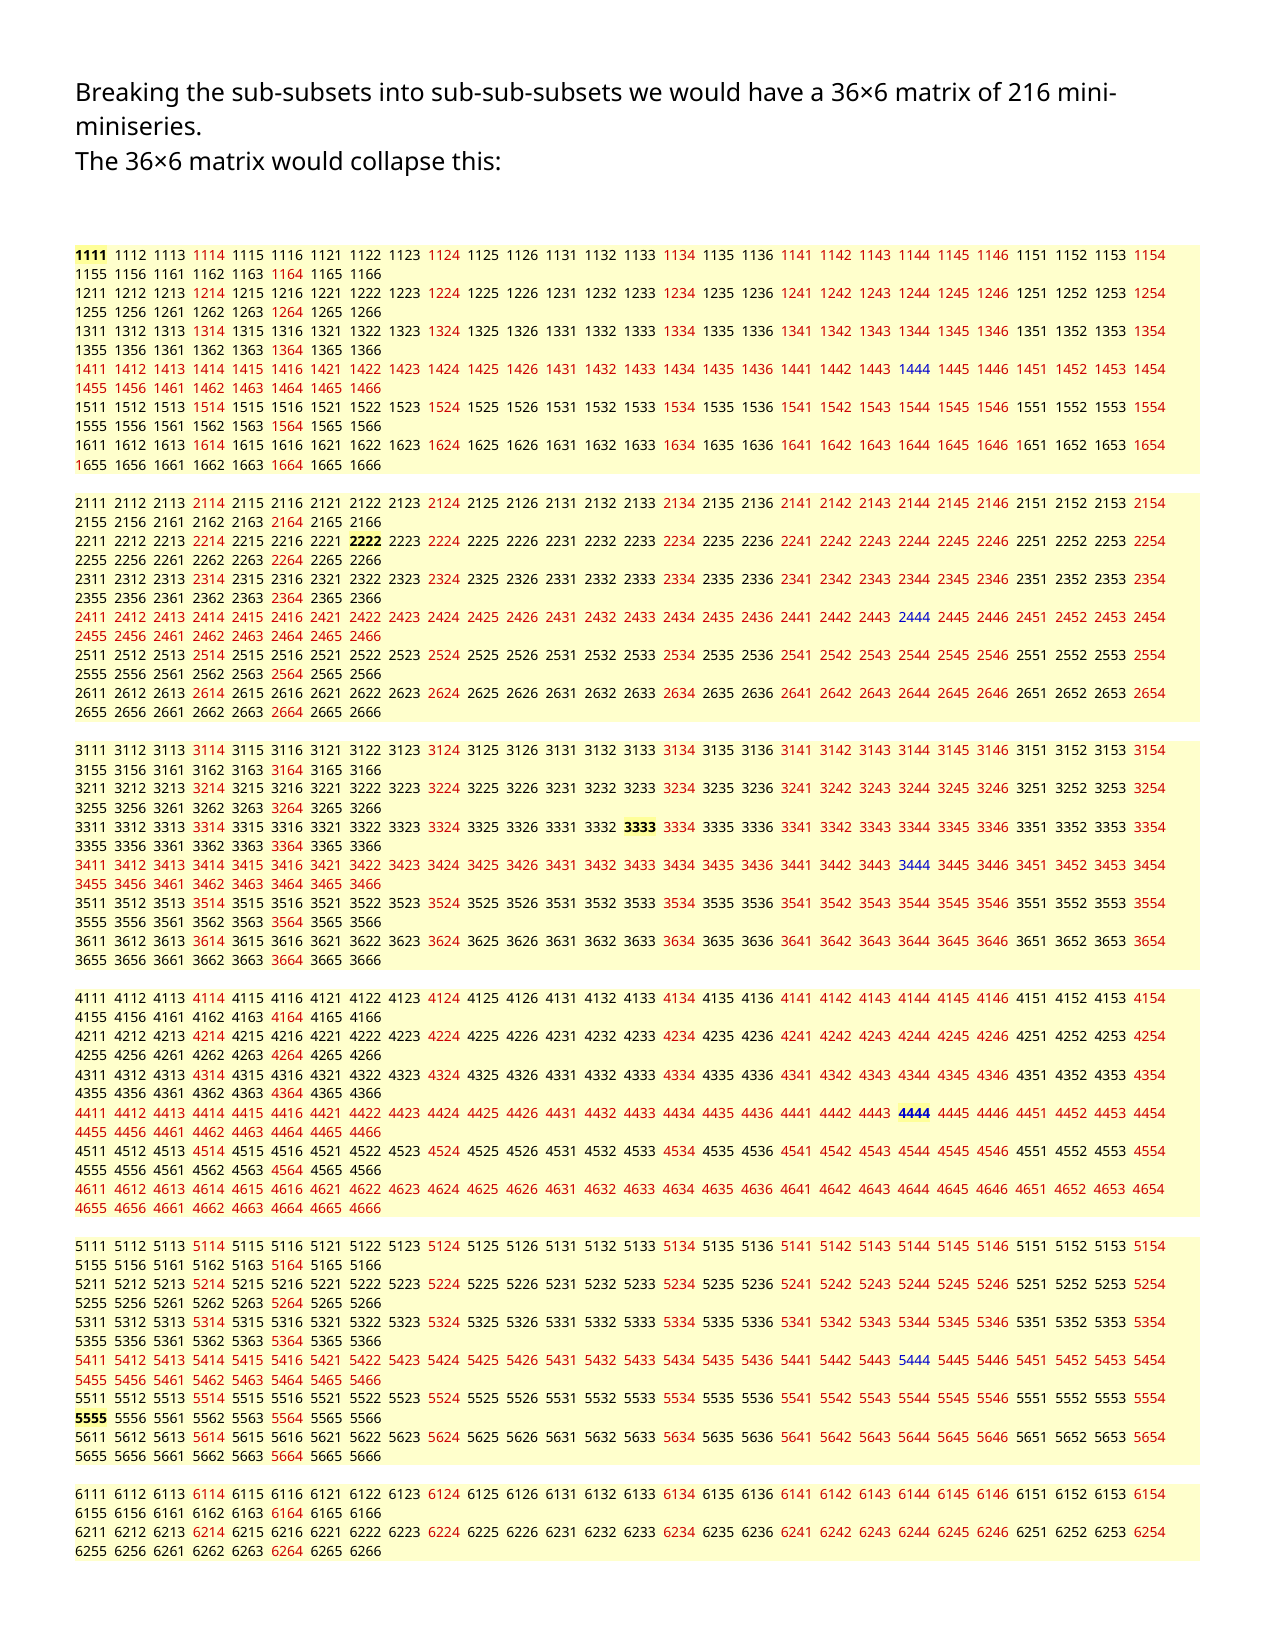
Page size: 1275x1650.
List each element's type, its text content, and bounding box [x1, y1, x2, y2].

text 4111 4112 4113 4114 4115 4116 4121 4122 4123 4124 4125 4126 4131 4132 4133 4134 4135 4136 4141 4142 4143 4144 4145 4146 4151 4152 4153 4154 4155 4156 4161 4162 4163 4164 4165 4166 [75, 989, 1200, 1027]
text 2411 2412 2413 2414 2415 2416 2421 2422 2423 2424 2425 2426 2431 2432 2433 2434 2435 2436 2441 2442 2443 2444 2445 2446 2451 2452 2453 2454 2455 2456 2461 2462 2463 2464 2465 2466 [75, 607, 1200, 646]
text 3211 3212 3213 3214 3215 3216 3221 3222 3223 3224 3225 3226 3231 3232 3233 3234 3235 3236 3241 3242 3243 3244 3245 3246 3251 3252 3253 3254 3255 3256 3261 3262 3263 3264 3265 3266 [75, 779, 1200, 817]
text 5311 5312 5313 5314 5315 5316 5321 5322 5323 5324 5325 5326 5331 5332 5333 5334 5335 5336 5341 5342 5343 5344 5345 5346 5351 5352 5353 5354 5355 5356 5361 5362 5363 5364 5365 5366 [75, 1313, 1200, 1351]
text 2511 2512 2513 2514 2515 2516 2521 2522 2523 2524 2525 2526 2531 2532 2533 2534 2535 2536 2541 2542 2543 2544 2545 2546 2551 2552 2553 2554 2555 2556 2561 2562 2563 2564 2565 2566 [75, 646, 1200, 684]
text 5211 5212 5213 5214 5215 5216 5221 5222 5223 5224 5225 5226 5231 5232 5233 5234 5235 5236 5241 5242 5243 5244 5245 5246 5251 5252 5253 5254 5255 5256 5261 5262 5263 5264 5265 5266 [75, 1275, 1200, 1313]
text 1311 1312 1313 1314 1315 1316 1321 1322 1323 1324 1325 1326 1331 1332 1333 1334 1335 1336 1341 1342 1343 1344 1345 1346 1351 1352 1353 1354 1355 1356 1361 1362 1363 1364 1365 1366 [75, 322, 1200, 360]
text Breaking the sub-subsets into sub-sub-subsets we would have a 36×6 matrix of 216 mini-miniseries. [75, 75, 1200, 143]
text 2311 2312 2313 2314 2315 2316 2321 2322 2323 2324 2325 2326 2331 2332 2333 2334 2335 2336 2341 2342 2343 2344 2345 2346 2351 2352 2353 2354 2355 2356 2361 2362 2363 2364 2365 2366 [75, 569, 1200, 607]
text 1411 1412 1413 1414 1415 1416 1421 1422 1423 1424 1425 1426 1431 1432 1433 1434 1435 1436 1441 1442 1443 1444 1445 1446 1451 1452 1453 1454 1455 1456 1461 1462 1463 1464 1465 1466 [75, 360, 1200, 398]
text 4211 4212 4213 4214 4215 4216 4221 4222 4223 4224 4225 4226 4231 4232 4233 4234 4235 4236 4241 4242 4243 4244 4245 4246 4251 4252 4253 4254 4255 4256 4261 4262 4263 4264 4265 4266 [75, 1027, 1200, 1065]
text 5511 5512 5513 5514 5515 5516 5521 5522 5523 5524 5525 5526 5531 5532 5533 5534 5535 5536 5541 5542 5543 5544 5545 5546 5551 5552 5553 5554 5555 5556 5561 5562 5563 5564 5565 5566 [75, 1389, 1200, 1427]
text 4511 4512 4513 4514 4515 4516 4521 4522 4523 4524 4525 4526 4531 4532 4533 4534 4535 4536 4541 4542 4543 4544 4545 4546 4551 4552 4553 4554 4555 4556 4561 4562 4563 4564 4565 4566 [75, 1141, 1200, 1179]
text 3611 3612 3613 3614 3615 3616 3621 3622 3623 3624 3625 3626 3631 3632 3633 3634 3635 3636 3641 3642 3643 3644 3645 3646 3651 3652 3653 3654 3655 3656 3661 3662 3663 3664 3665 3666 [75, 932, 1200, 970]
text 6211 6212 6213 6214 6215 6216 6221 6222 6223 6224 6225 6226 6231 6232 6233 6234 6235 6236 6241 6242 6243 6244 6245 6246 6251 6252 6253 6254 6255 6256 6261 6262 6263 6264 6265 6266 [75, 1522, 1200, 1561]
text The 36×6 matrix would collapse this: [75, 143, 1200, 177]
text 5411 5412 5413 5414 5415 5416 5421 5422 5423 5424 5425 5426 5431 5432 5433 5434 5435 5436 5441 5442 5443 5444 5445 5446 5451 5452 5453 5454 5455 5456 5461 5462 5463 5464 5465 5466 [75, 1351, 1200, 1389]
text 3311 3312 3313 3314 3315 3316 3321 3322 3323 3324 3325 3326 3331 3332 3333 3334 3335 3336 3341 3342 3343 3344 3345 3346 3351 3352 3353 3354 3355 3356 3361 3362 3363 3364 3365 3366 [75, 817, 1200, 855]
text 2111 2112 2113 2114 2115 2116 2121 2122 2123 2124 2125 2126 2131 2132 2133 2134 2135 2136 2141 2142 2143 2144 2145 2146 2151 2152 2153 2154 2155 2156 2161 2162 2163 2164 2165 2166 [75, 493, 1200, 531]
text 1111 1112 1113 1114 1115 1116 1121 1122 1123 1124 1125 1126 1131 1132 1133 1134 1135 1136 1141 1142 1143 1144 1145 1146 1151 1152 1153 1154 1155 1156 1161 1162 1163 1164 1165 1166 [75, 245, 1200, 283]
text 4311 4312 4313 4314 4315 4316 4321 4322 4323 4324 4325 4326 4331 4332 4333 4334 4335 4336 4341 4342 4343 4344 4345 4346 4351 4352 4353 4354 4355 4356 4361 4362 4363 4364 4365 4366 [75, 1065, 1200, 1103]
text 4411 4412 4413 4414 4415 4416 4421 4422 4423 4424 4425 4426 4431 4432 4433 4434 4435 4436 4441 4442 4443 4444 4445 4446 4451 4452 4453 4454 4455 4456 4461 4462 4463 4464 4465 4466 [75, 1103, 1200, 1141]
text 2611 2612 2613 2614 2615 2616 2621 2622 2623 2624 2625 2626 2631 2632 2633 2634 2635 2636 2641 2642 2643 2644 2645 2646 2651 2652 2653 2654 2655 2656 2661 2662 2663 2664 2665 2666 [75, 684, 1200, 722]
text 1611 1612 1613 1614 1615 1616 1621 1622 1623 1624 1625 1626 1631 1632 1633 1634 1635 1636 1641 1642 1643 1644 1645 1646 1651 1652 1653 1654 1655 1656 1661 1662 1663 1664 1665 1666 [75, 436, 1200, 474]
text 2211 2212 2213 2214 2215 2216 2221 2222 2223 2224 2225 2226 2231 2232 2233 2234 2235 2236 2241 2242 2243 2244 2245 2246 2251 2252 2253 2254 2255 2256 2261 2262 2263 2264 2265 2266 [75, 531, 1200, 569]
text 5611 5612 5613 5614 5615 5616 5621 5622 5623 5624 5625 5626 5631 5632 5633 5634 5635 5636 5641 5642 5643 5644 5645 5646 5651 5652 5653 5654 5655 5656 5661 5662 5663 5664 5665 5666 [75, 1427, 1200, 1465]
text 1211 1212 1213 1214 1215 1216 1221 1222 1223 1224 1225 1226 1231 1232 1233 1234 1235 1236 1241 1242 1243 1244 1245 1246 1251 1252 1253 1254 1255 1256 1261 1262 1263 1264 1265 1266 [75, 283, 1200, 322]
text 5111 5112 5113 5114 5115 5116 5121 5122 5123 5124 5125 5126 5131 5132 5133 5134 5135 5136 5141 5142 5143 5144 5145 5146 5151 5152 5153 5154 5155 5156 5161 5162 5163 5164 5165 5166 [75, 1237, 1200, 1275]
text 4611 4612 4613 4614 4615 4616 4621 4622 4623 4624 4625 4626 4631 4632 4633 4634 4635 4636 4641 4642 4643 4644 4645 4646 4651 4652 4653 4654 4655 4656 4661 4662 4663 4664 4665 4666 [75, 1179, 1200, 1217]
text 3111 3112 3113 3114 3115 3116 3121 3122 3123 3124 3125 3126 3131 3132 3133 3134 3135 3136 3141 3142 3143 3144 3145 3146 3151 3152 3153 3154 3155 3156 3161 3162 3163 3164 3165 3166 [75, 741, 1200, 779]
text 6111 6112 6113 6114 6115 6116 6121 6122 6123 6124 6125 6126 6131 6132 6133 6134 6135 6136 6141 6142 6143 6144 6145 6146 6151 6152 6153 6154 6155 6156 6161 6162 6163 6164 6165 6166 [75, 1484, 1200, 1522]
text 1511 1512 1513 1514 1515 1516 1521 1522 1523 1524 1525 1526 1531 1532 1533 1534 1535 1536 1541 1542 1543 1544 1545 1546 1551 1552 1553 1554 1555 1556 1561 1562 1563 1564 1565 1566 [75, 398, 1200, 436]
text 3511 3512 3513 3514 3515 3516 3521 3522 3523 3524 3525 3526 3531 3532 3533 3534 3535 3536 3541 3542 3543 3544 3545 3546 3551 3552 3553 3554 3555 3556 3561 3562 3563 3564 3565 3566 [75, 893, 1200, 932]
text 3411 3412 3413 3414 3415 3416 3421 3422 3423 3424 3425 3426 3431 3432 3433 3434 3435 3436 3441 3442 3443 3444 3445 3446 3451 3452 3453 3454 3455 3456 3461 3462 3463 3464 3465 3466 [75, 855, 1200, 893]
